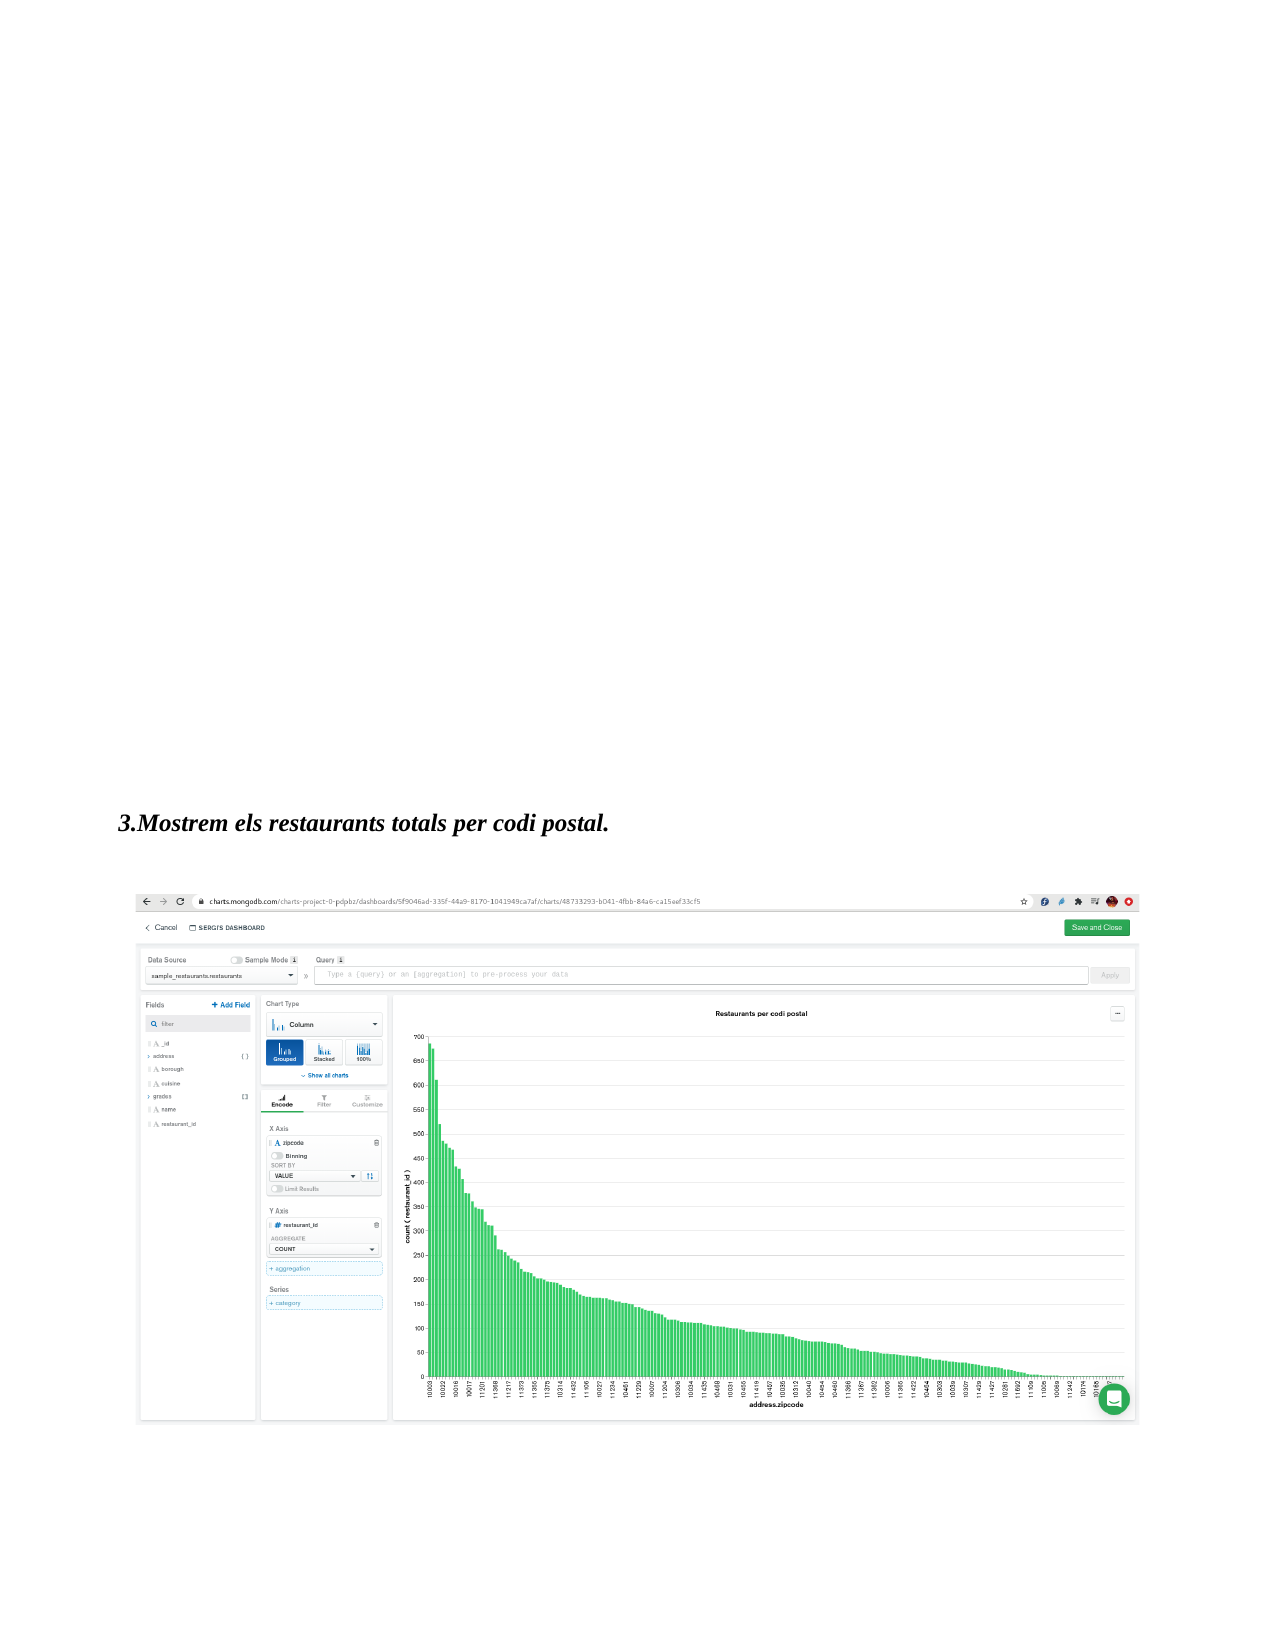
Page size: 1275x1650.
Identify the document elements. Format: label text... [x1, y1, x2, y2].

text 3.Mostrem els restaurants totals per codi postal. [118, 808, 1157, 837]
picture [135, 894, 1140, 1425]
